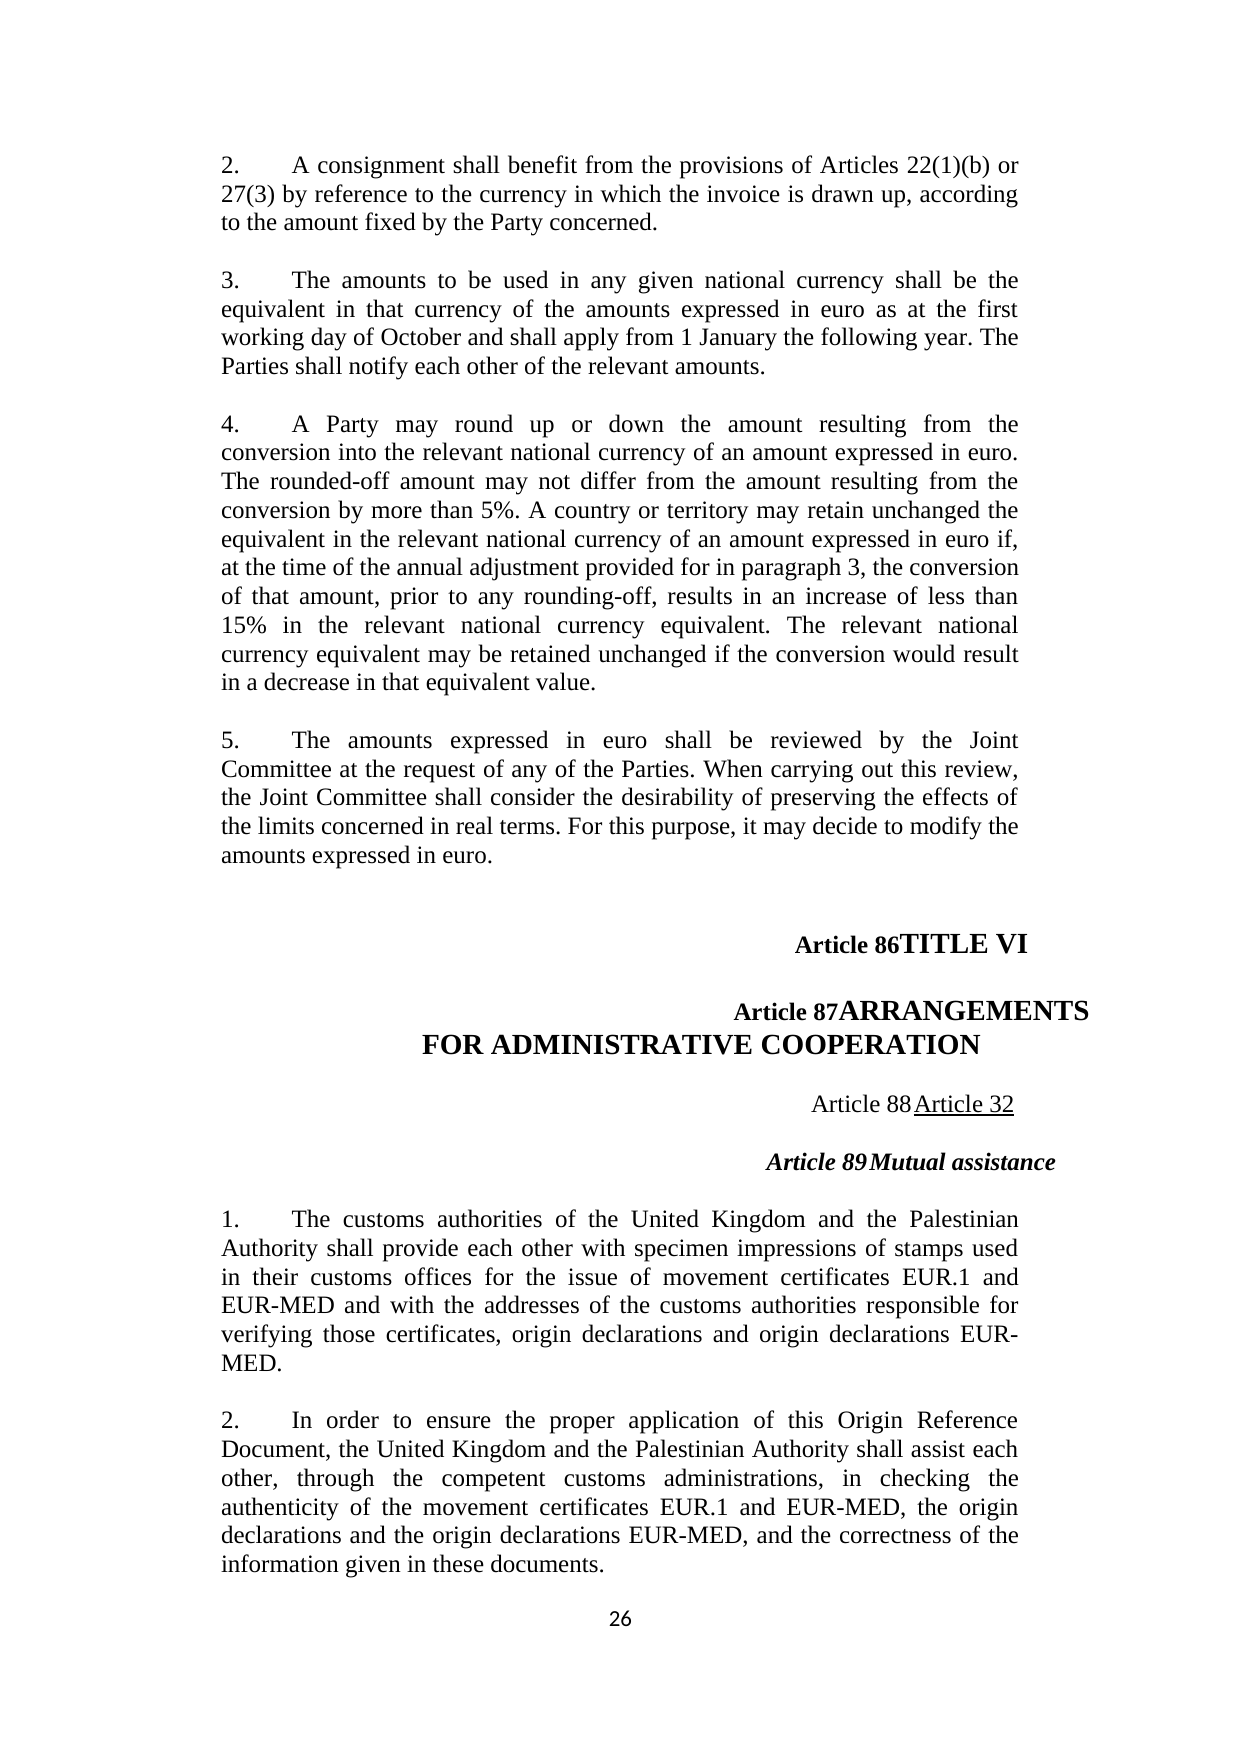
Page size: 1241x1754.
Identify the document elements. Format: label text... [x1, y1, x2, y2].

list A consignment shall benefit from the provisions of Articles 22(1)(b) or 27(3) by reference to the currency in which the invoice is drawn up, according to the amount fixed by the Party concerned. [221, 150, 1019, 236]
list The customs authorities of the United Kingdom and the Palestinian Authority shall provide each other with specimen impressions of stamps used in their customs offices for the issue of movement certificates EUR.1 and EUR-MED and with the addresses of the customs authorities responsible for verifying those certificates, origin declarations and origin declarations EUR-MED. [221, 1204, 1019, 1377]
subtitle Article 32 [312, 1089, 1090, 1118]
subtitle TITLE VI [312, 926, 1090, 960]
list The amounts expressed in euro shall be reviewed by the Joint Committee at the request of any of the Parties. When carrying out this review, the Joint Committee shall consider the desirability of preserving the effects of the limits concerned in real terms. For this purpose, it may decide to modify the amounts expressed in euro. [221, 725, 1019, 869]
subtitle Mutual assistance [312, 1147, 1090, 1175]
list In order to ensure the proper application of this Origin Reference Document, the United Kingdom and the Palestinian Authority shall assist each other, through the competent customs administrations, in checking the authenticity of the movement certificates EUR.1 and EUR-MED, the origin declarations and the origin declarations EUR-MED, and the correctness of the information given in these documents. [221, 1405, 1019, 1578]
subtitle ARRANGEMENTS FOR ADMINISTRATIVE COOPERATION [312, 993, 1090, 1060]
list A Party may round up or down the amount resulting from the conversion into the relevant national currency of an amount expressed in euro. The rounded-off amount may not differ from the amount resulting from the conversion by more than 5%. A country or territory may retain unchanged the equivalent in the relevant national currency of an amount expressed in euro if, at the time of the annual adjustment provided for in paragraph 3, the conversion of that amount, prior to any rounding-off, results in an increase of less than 15% in the relevant national currency equivalent. The relevant national currency equivalent may be retained unchanged if the conversion would result in a decrease in that equivalent value. [221, 409, 1019, 696]
list The amounts to be used in any given national currency shall be the equivalent in that currency of the amounts expressed in euro as at the first working day of October and shall apply from 1 January the following year. The Parties shall notify each other of the relevant amounts. [221, 265, 1019, 380]
